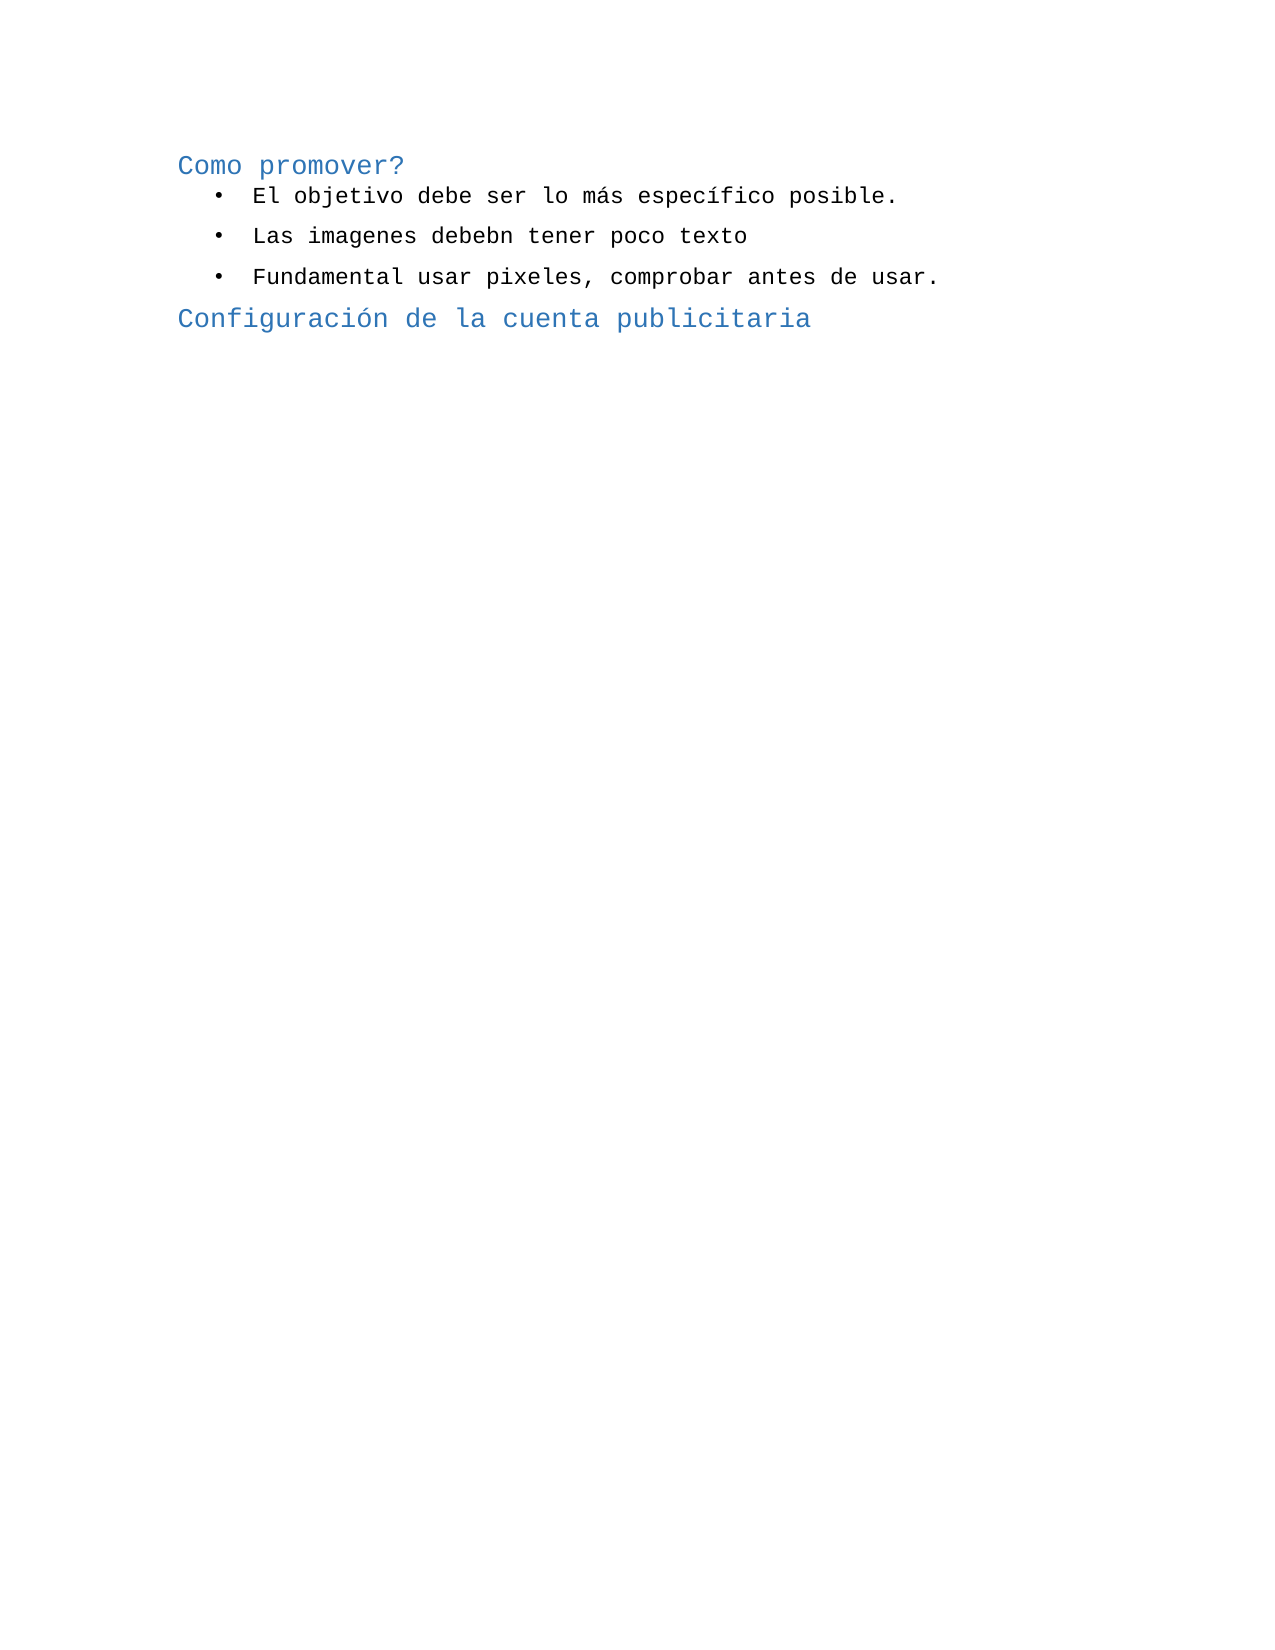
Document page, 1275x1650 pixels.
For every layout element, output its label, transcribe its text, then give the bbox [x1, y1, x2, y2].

list Fundamental usar pixeles, comprobar antes de usar. [215, 265, 1098, 291]
list Las imagenes debebn tener poco texto [215, 225, 1098, 251]
subtitle Configuración de la cuenta publicitaria [177, 305, 1098, 336]
list El objetivo debe ser lo más específico posible. [215, 184, 1098, 211]
subtitle Como promover? [177, 152, 1098, 182]
